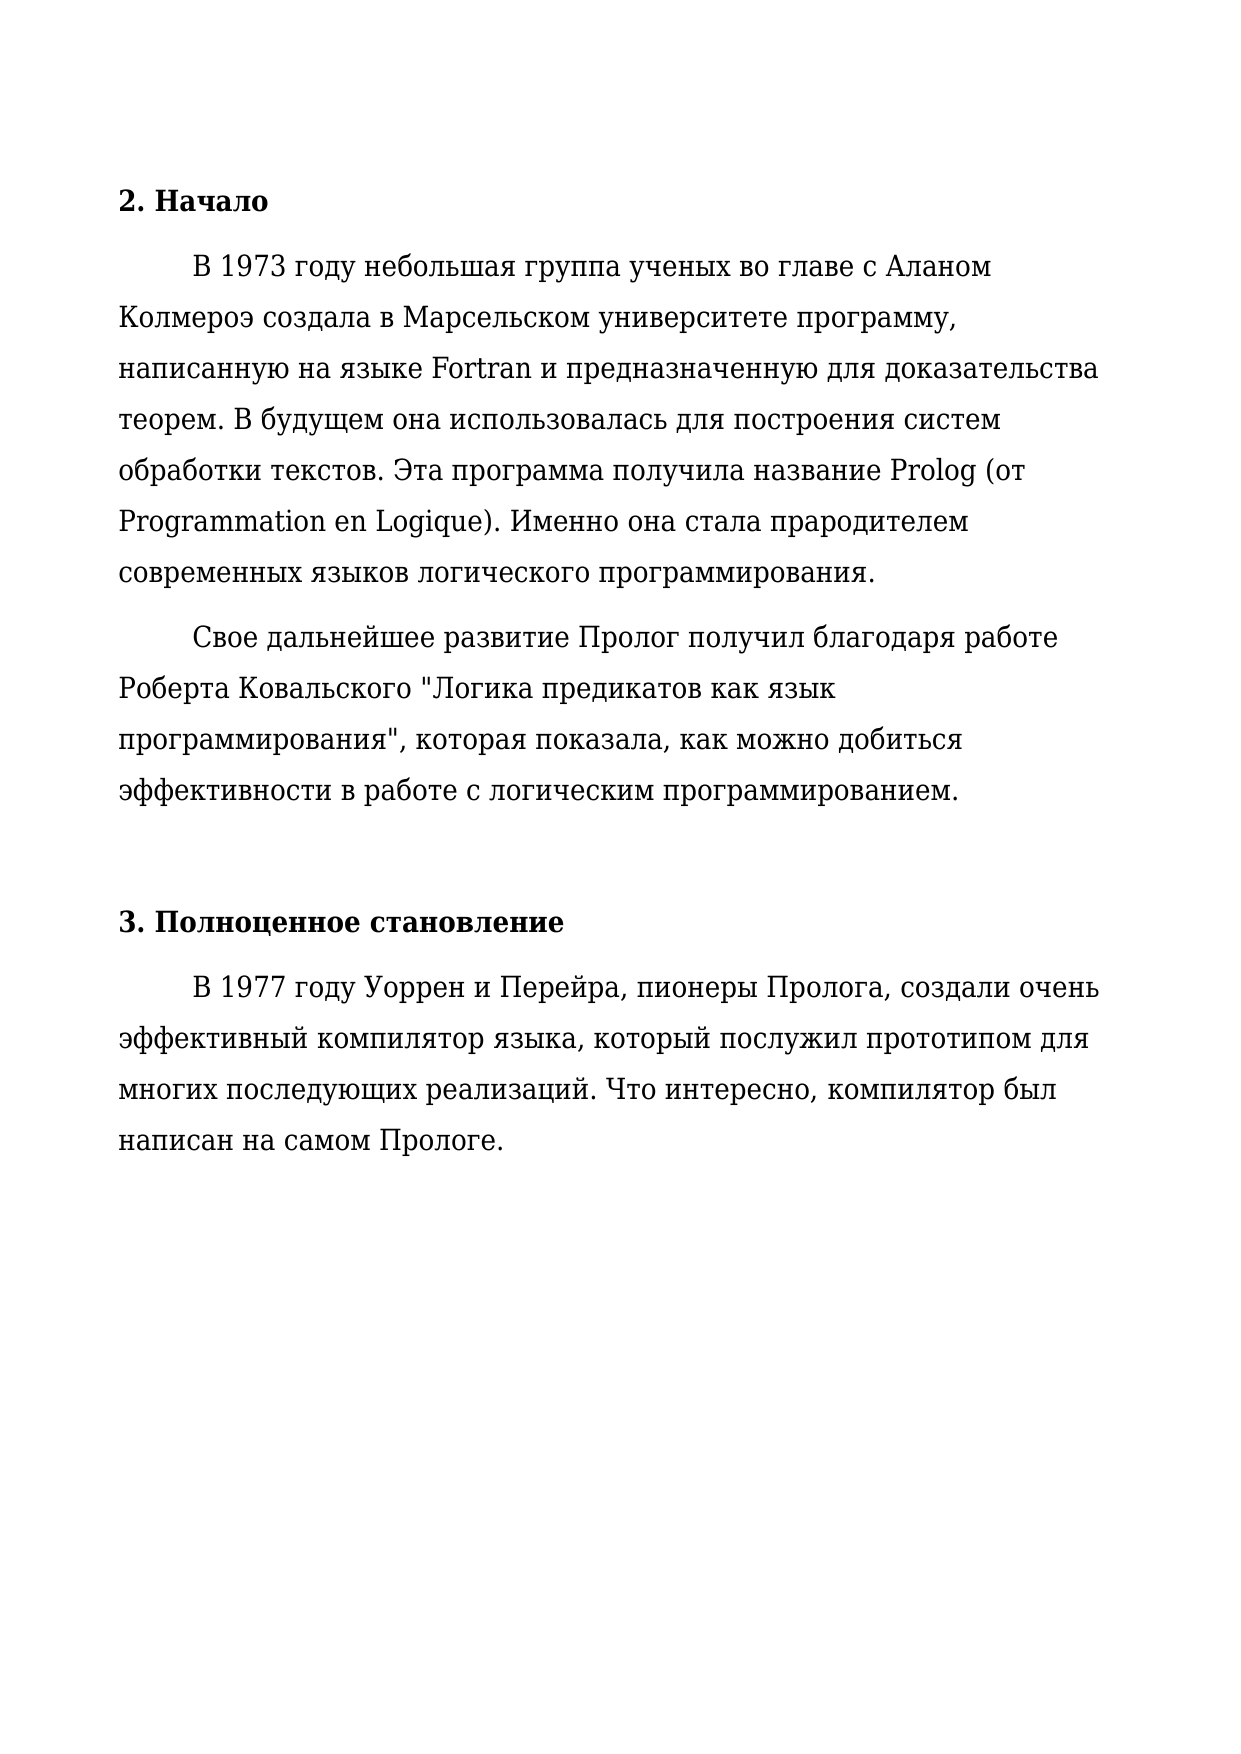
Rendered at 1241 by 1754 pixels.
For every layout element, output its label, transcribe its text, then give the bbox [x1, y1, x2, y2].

text 2. Начало [118, 184, 1122, 218]
text В 1977 году Уоррен и Перейра, пионеры Пролога, создали очень эффективный компилятор языка, который послужил прототипом для многих последующих реализаций. Что интересно, компилятор был написан на самом Прологе. [118, 971, 1122, 1157]
text В 1973 году небольшая группа ученых во главе с Аланом Колмероэ создала в Марсельском университете программу, написанную на языке Fortran и предназначенную для доказательства теорем. В будущем она использовалась для построения систем обработки текстов. Эта программа получила название Prolog (от Programmation en Logique). Именно она стала прародителем современных языков логического программирования. [118, 249, 1122, 589]
text 3. Полноценное становление [118, 904, 1122, 939]
text Свое дальнейшее развитие Пролог получил благодаря работе Роберта Ковальского "Логика предикатов как язык программирования", которая показала, как можно добиться эффективности в работе с логическим программированием. [118, 621, 1122, 807]
